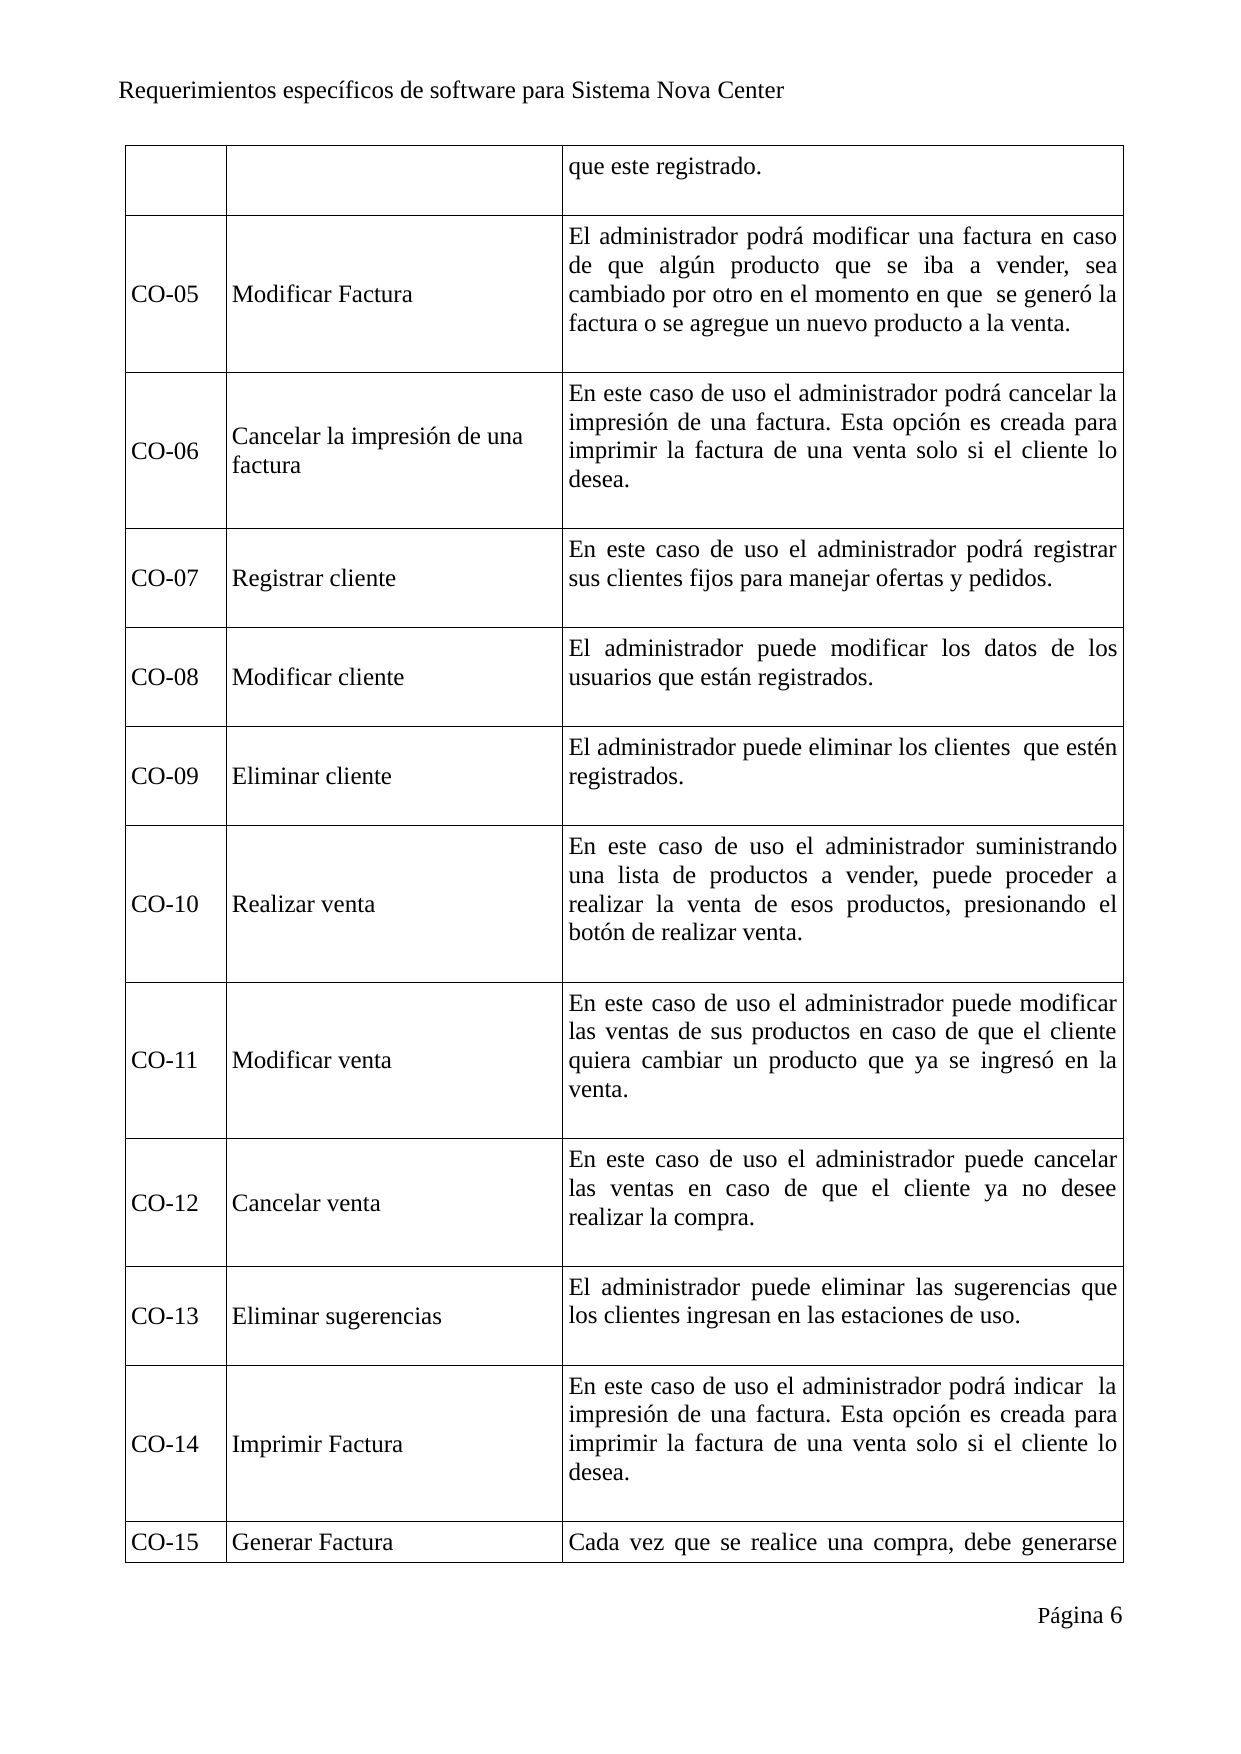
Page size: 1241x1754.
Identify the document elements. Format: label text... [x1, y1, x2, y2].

table_cell Cancelar la impresión de una factura [227, 373, 562, 528]
table_cell El administrador puede eliminar las sugerencias que los clientes ingresan en las estaciones de uso. [563, 1267, 1123, 1364]
table_cell El administrador puede eliminar los clientes que estén registrados. [563, 727, 1123, 825]
table_cell En este caso de uso el administrador podrá registrar sus clientes fijos para manejar ofertas y pedidos. [563, 529, 1123, 627]
table_cell Registrar cliente [227, 529, 562, 627]
table_cell Realizar venta [227, 826, 562, 981]
table_cell Eliminar sugerencias [227, 1267, 562, 1364]
table_cell Generar Factura [227, 1522, 562, 1562]
table_cell En este caso de uso el administrador puede modificar las ventas de sus productos en caso de que el cliente quiera cambiar un producto que ya se ingresó en la venta. [563, 983, 1123, 1138]
table_cell CO-12 [126, 1139, 226, 1266]
table_cell CO-08 [126, 628, 226, 726]
table_cell En este caso de uso el administrador puede cancelar las ventas en caso de que el cliente ya no desee realizar la compra. [563, 1139, 1123, 1266]
table_cell que este registrado. [563, 146, 1123, 215]
table_cell En este caso de uso el administrador podrá cancelar la impresión de una factura. Esta opción es creada para imprimir la factura de una venta solo si el cliente lo desea. [563, 373, 1123, 528]
table_cell CO-11 [126, 983, 226, 1138]
table_cell Modificar cliente [227, 628, 562, 726]
table_cell CO-10 [126, 826, 226, 981]
table_cell Imprimir Factura [227, 1366, 562, 1521]
table_cell CO-06 [126, 373, 226, 528]
table_cell Cancelar venta [227, 1139, 562, 1266]
table_cell El administrador puede modificar los datos de los usuarios que están registrados. [563, 628, 1123, 726]
table_cell CO-15 [126, 1522, 226, 1562]
table_cell En este caso de uso el administrador podrá indicar la impresión de una factura. Esta opción es creada para imprimir la factura de una venta solo si el cliente lo desea. [563, 1366, 1123, 1521]
table_cell Modificar venta [227, 983, 562, 1138]
table_cell Modificar Factura [227, 216, 562, 372]
table_cell CO-05 [126, 216, 226, 372]
table_cell CO-09 [126, 727, 226, 825]
table_cell CO-14 [126, 1366, 226, 1521]
table_cell CO-07 [126, 529, 226, 627]
table_cell [126, 146, 226, 215]
table_cell Eliminar cliente [227, 727, 562, 825]
table_cell CO-13 [126, 1267, 226, 1364]
table_cell [227, 146, 562, 215]
table_cell El administrador podrá modificar una factura en caso de que algún producto que se iba a vender, sea cambiado por otro en el momento en que se generó la factura o se agregue un nuevo producto a la venta. [563, 216, 1123, 372]
table_cell Cada vez que se realice una compra, debe generarse [563, 1522, 1123, 1562]
table_cell En este caso de uso el administrador suministrando una lista de productos a vender, puede proceder a realizar la venta de esos productos, presionando el botón de realizar venta. [563, 826, 1123, 981]
